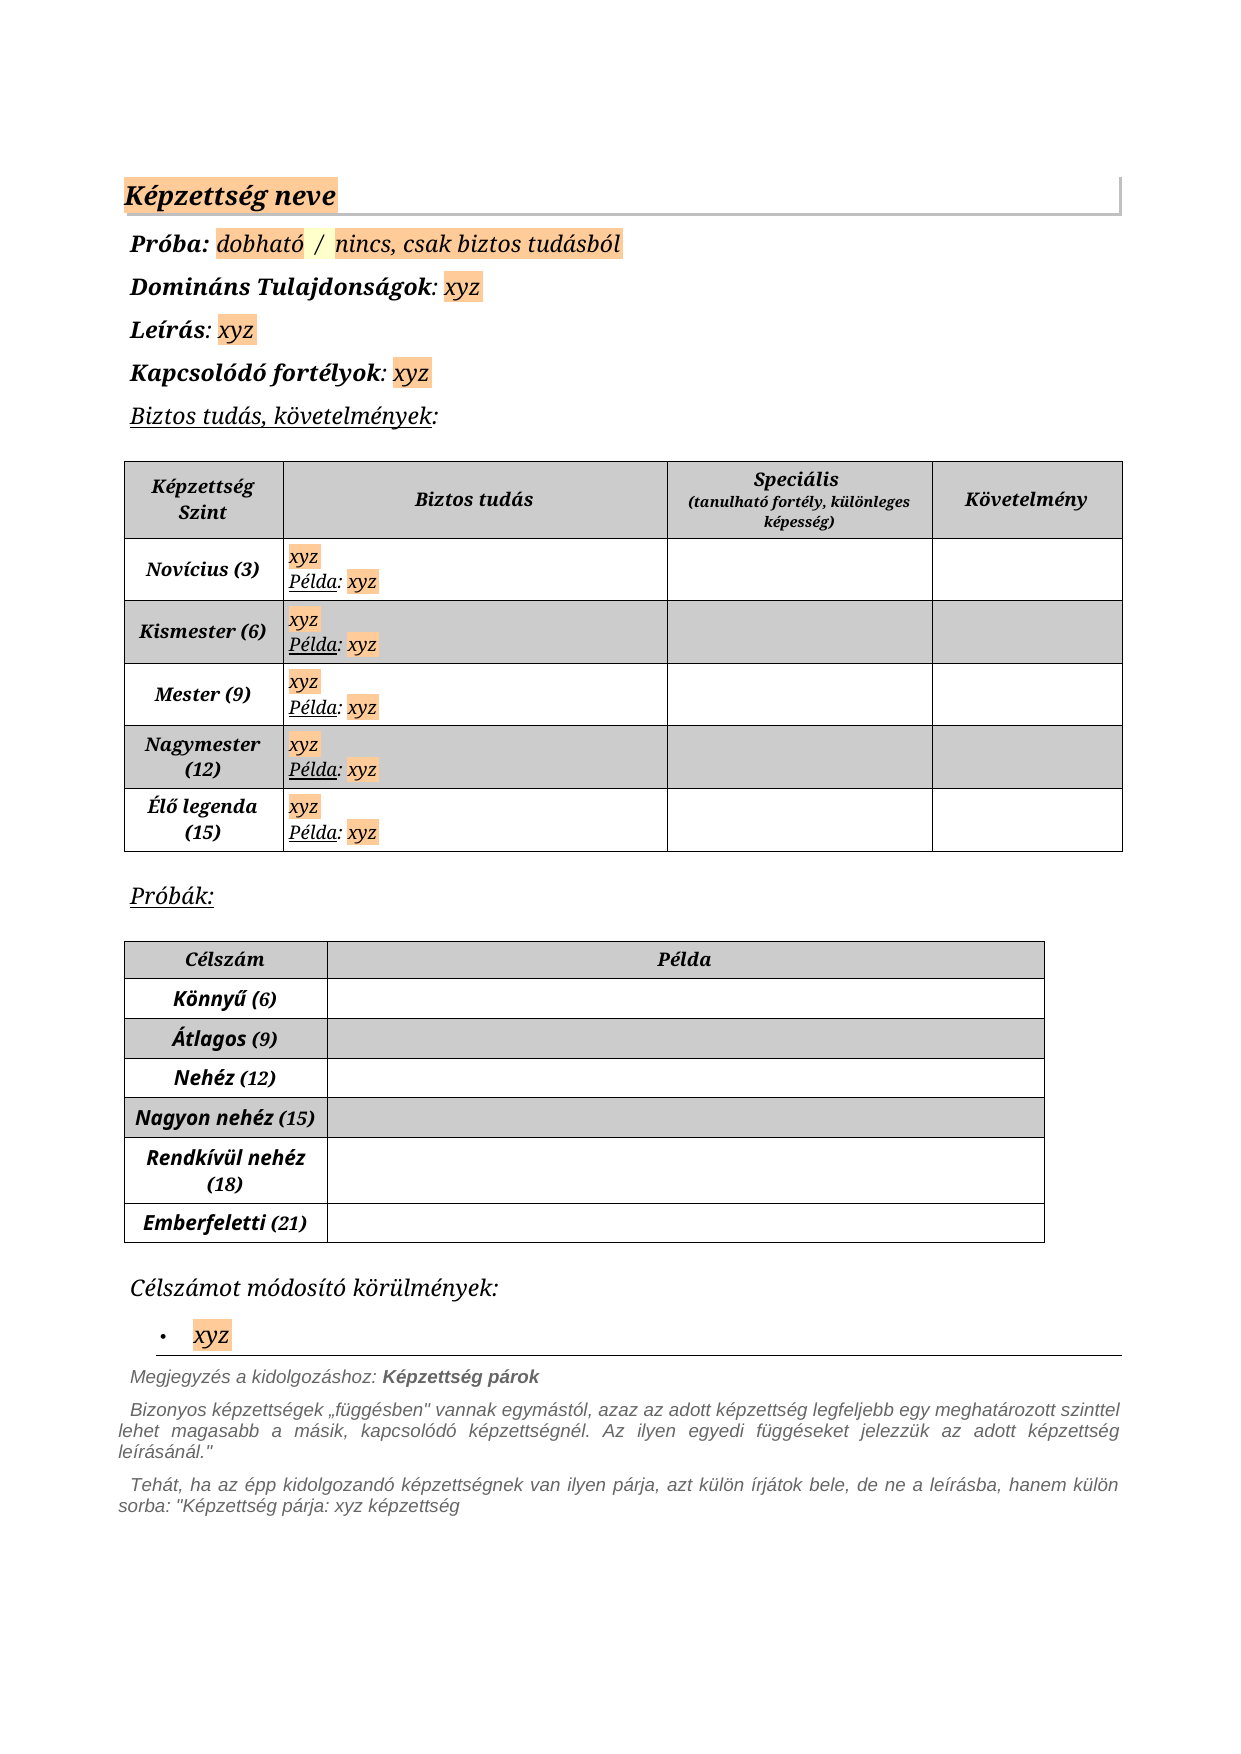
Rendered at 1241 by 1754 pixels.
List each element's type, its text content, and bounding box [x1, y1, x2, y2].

text Próbák: [118, 880, 1122, 911]
table_header Célszám [125, 942, 327, 978]
text Biztos tudás, követelmények: [118, 400, 1122, 431]
table_cell [668, 726, 932, 788]
table_cell Nehéz (12) [125, 1059, 327, 1097]
table_header Követelmény [933, 462, 1122, 538]
table_header Speciális (tanulható fortély, különleges képesség) [668, 462, 932, 538]
table_cell Nagymester (12) [125, 726, 283, 788]
text Kapcsolódó fortélyok: xyz [118, 357, 1122, 388]
text Célszámot módosító körülmények: [118, 1272, 1122, 1303]
table_cell [933, 539, 1122, 600]
table_cell [668, 539, 932, 600]
table_cell Átlagos (9) [125, 1019, 327, 1058]
table_cell [328, 1138, 1044, 1203]
table_cell [933, 601, 1122, 663]
table_cell Élő legenda (15) [125, 789, 283, 851]
table_cell [933, 789, 1122, 851]
table_header Biztos tudás [284, 462, 667, 538]
text Domináns Tulajdonságok: xyz [118, 271, 1122, 302]
table_cell xyz Példa: xyz [284, 601, 667, 663]
table_cell xyz Példa: xyz [284, 539, 667, 600]
table_cell [328, 1204, 1044, 1242]
table_cell [933, 664, 1122, 725]
table_cell [668, 601, 932, 663]
table_cell [328, 1019, 1044, 1058]
table_cell xyz Példa: xyz [284, 726, 667, 788]
table_cell Mester (9) [125, 664, 283, 725]
table_cell Kismester (6) [125, 601, 283, 663]
table_cell [668, 664, 932, 725]
list xyz [156, 1315, 1122, 1355]
text Megjegyzés a kidolgozáshoz: Képzettség párok [118, 1367, 1122, 1388]
subtitle Képzettség neve [124, 177, 1119, 213]
table_cell Novícius (3) [125, 539, 283, 600]
table_cell [328, 1098, 1044, 1137]
table_cell xyz Példa: xyz [284, 789, 667, 851]
table_cell [668, 789, 932, 851]
table_header Képzettség Szint [125, 462, 283, 538]
text Tehát, ha az épp kidolgozandó képzettségnek van ilyen párja, azt külön írjátok bele, de ne a leírásba, hanem külön sorba: "Képzettség párja: xyz képzettség [118, 1474, 1122, 1517]
table_cell Emberfeletti (21) [125, 1204, 327, 1242]
table_cell [328, 1059, 1044, 1097]
table_cell Könnyű (6) [125, 979, 327, 1018]
text Bizonyos képzettségek „függésben" vannak egymástól, azaz az adott képzettség legfeljebb egy meghatározott szinttel lehet magasabb a másik, kapcsolódó képzettségnél. Az ilyen egyedi függéseket jelezzük az adott képzettség leírásánál." [118, 1399, 1122, 1463]
table_header Példa [328, 942, 1044, 978]
table_cell [933, 726, 1122, 788]
table_cell [328, 979, 1044, 1018]
table_cell Nagyon nehéz (15) [125, 1098, 327, 1137]
text Próba: dobható / nincs, csak biztos tudásból [118, 228, 1122, 259]
table_cell Rendkívül nehéz (18) [125, 1138, 327, 1203]
text Leírás: xyz [118, 314, 1122, 345]
table_cell xyz Példa: xyz [284, 664, 667, 725]
